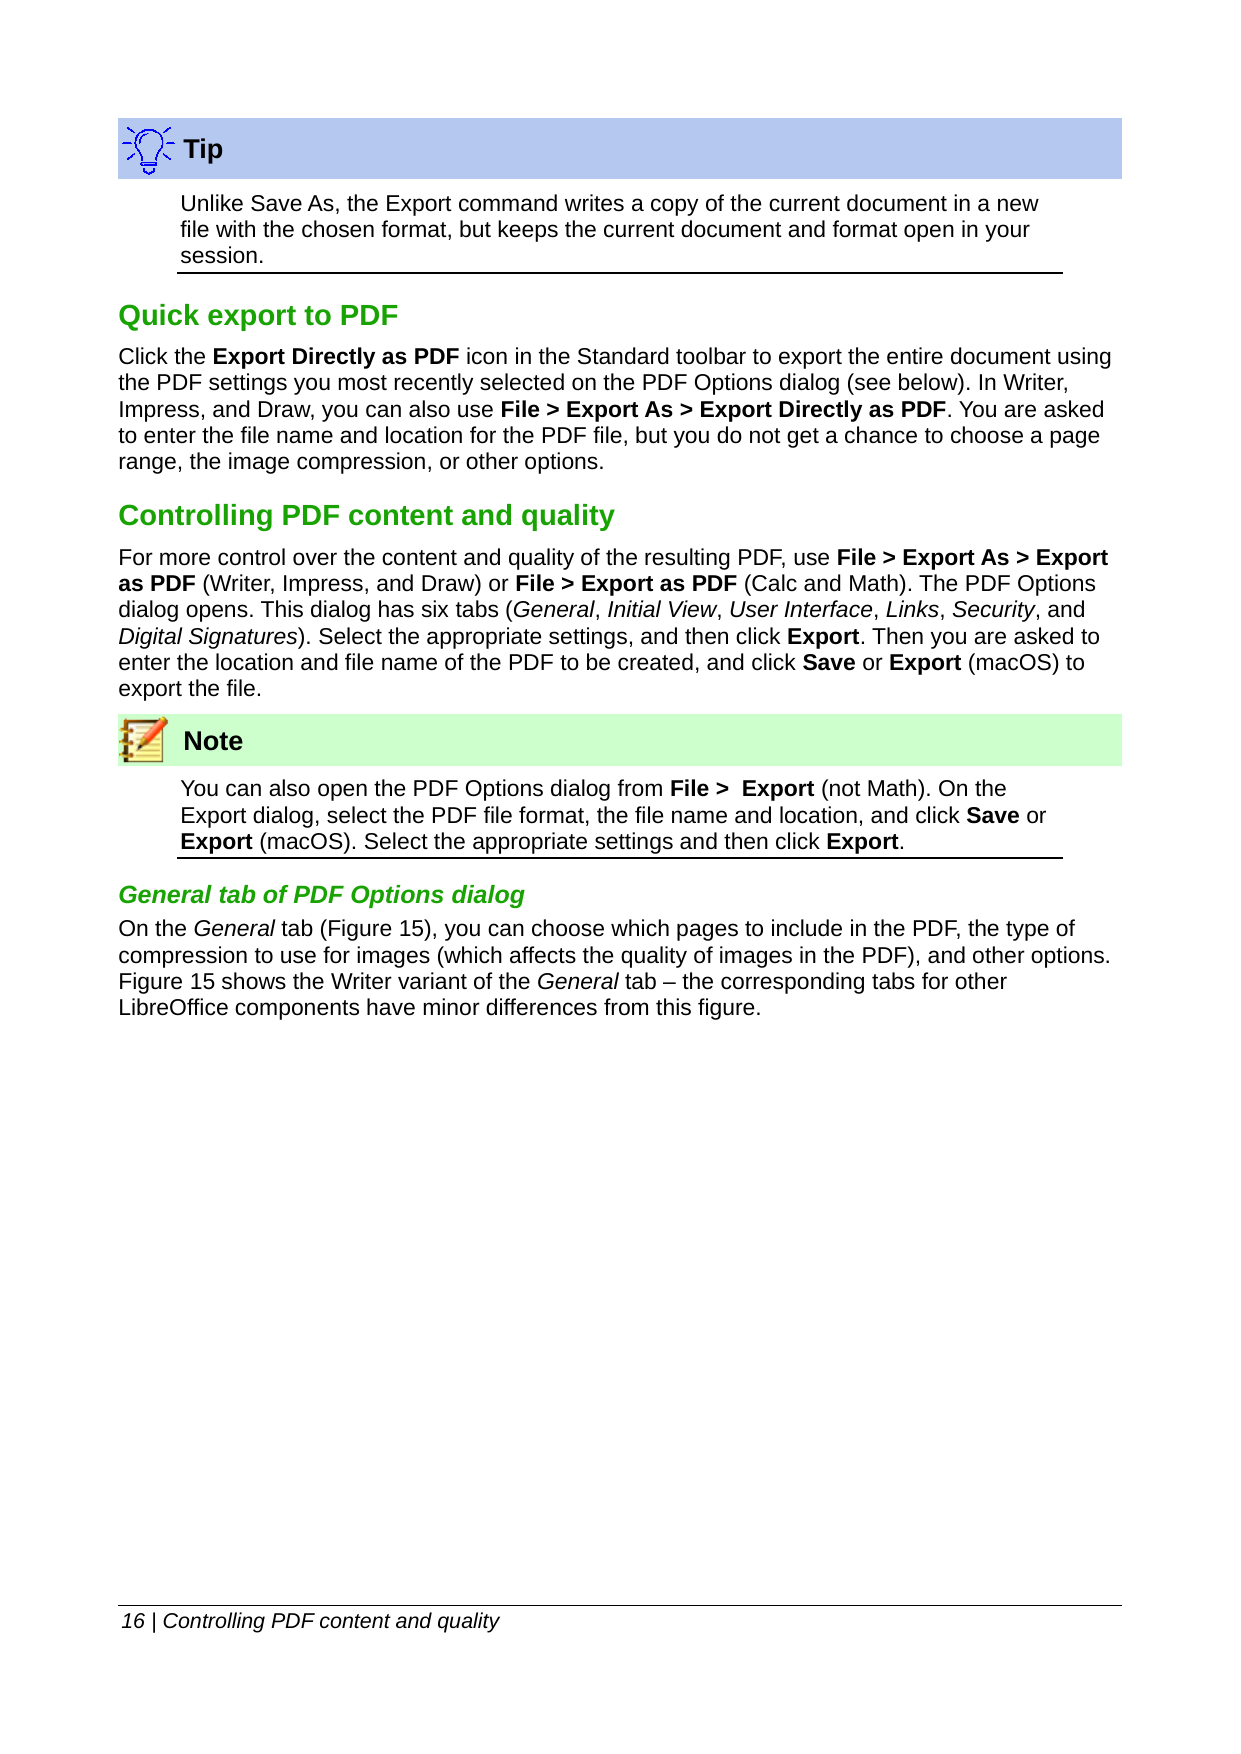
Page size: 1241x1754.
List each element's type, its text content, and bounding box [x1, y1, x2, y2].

subtitle Controlling PDF content and quality [118, 498, 1122, 532]
text Click the Export Directly as PDF icon in the Standard toolbar to export the entire document using the PDF settings you most recently selected on the PDF Options dialog (see below). In Writer, Impress, and Draw, you can also use File > Export As > Export Directly as PDF. You are asked to enter the file name and location for the PDF file, but you do not get a chance to choose a page range, the image compression, or other options. [118, 343, 1122, 475]
text You can also open the PDF Options dialog from File > Export (not Math). On the Export dialog, select the PDF file format, the file name and location, and click Save or Export (macOS). Select the appropriate settings and then click Export. [177, 772, 1063, 857]
picture [119, 715, 170, 766]
subtitle Quick export to PDF [118, 298, 1122, 331]
subtitle Note [118, 714, 1122, 766]
picture [119, 119, 179, 179]
text For more control over the content and quality of the resulting PDF, use File > Export As > Export as PDF (Writer, Impress, and Draw) or File > Export as PDF (Calc and Math). The PDF Options dialog opens. This dialog has six tabs (General, Initial View, User Interface, Links, Security, and Digital Signatures). Select the appropriate settings, and then click Export. Then you are asked to enter the location and file name of the PDF to be created, and click Save or Export (macOS) to export the file. [118, 544, 1122, 702]
subtitle General tab of PDF Options dialog [118, 881, 1122, 909]
text Unlike Save As, the Export command writes a copy of the current document in a new file with the chosen format, but keeps the current document and format open in your session. [177, 187, 1063, 272]
text On the General tab (Figure 15), you can choose which pages to include in the PDF, the type of compression to use for images (which affects the quality of images in the PDF), and other options. Figure 15 shows the Writer variant of the General tab – the corresponding tabs for other LibreOffice components have minor differences from this figure. [118, 915, 1122, 1021]
subtitle Tip [118, 118, 1122, 179]
